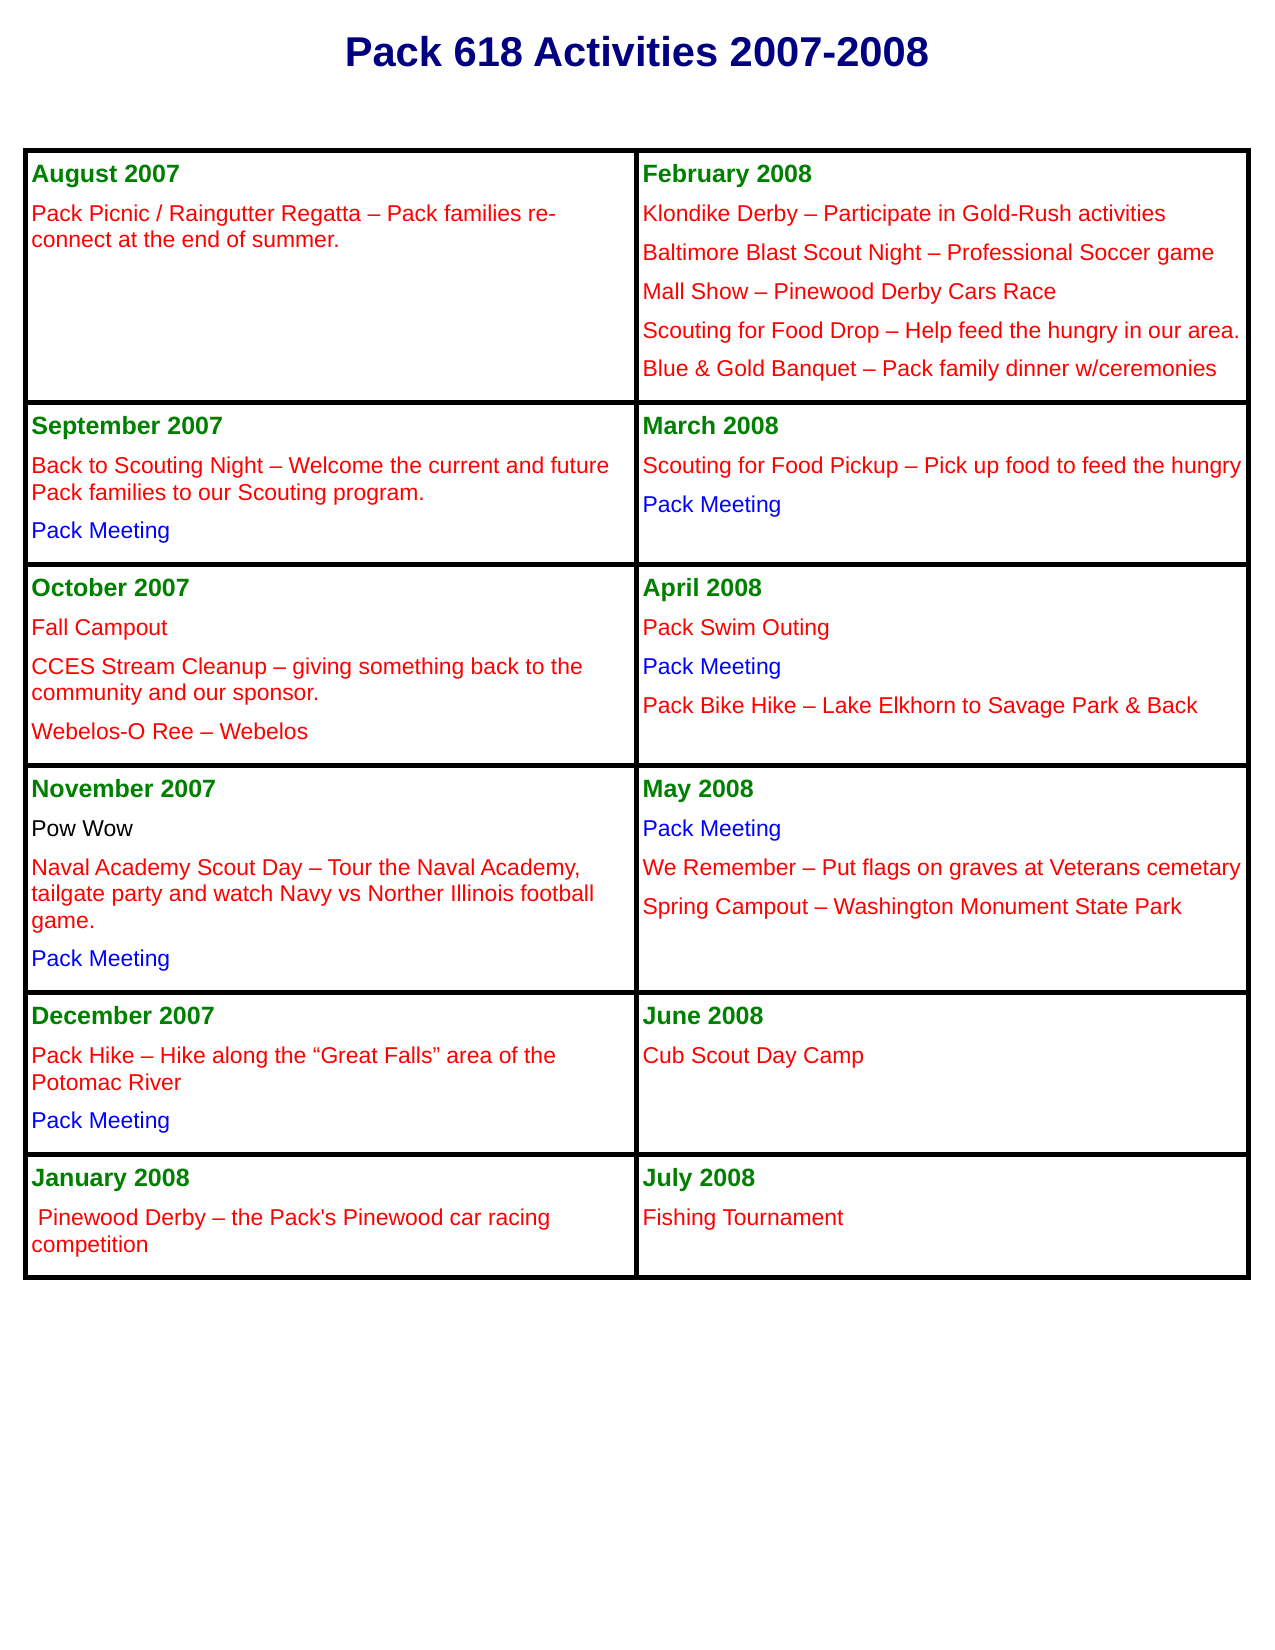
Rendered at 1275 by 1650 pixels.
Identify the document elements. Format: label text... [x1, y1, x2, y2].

table_header August 2007 Pack Picnic / Raingutter Regatta – Pack families re-connect at the end of summer. [28, 153, 634, 400]
table_cell May 2008 Pack Meeting We Remember – Put flags on graves at Veterans cemetary Spring Campout – Washington Monument State Park [639, 768, 1246, 990]
table_cell March 2008 Scouting for Food Pickup – Pick up food to feed the hungry Pack Meeting [639, 405, 1246, 562]
table_cell June 2008 Cub Scout Day Camp [639, 995, 1246, 1152]
table_cell April 2008 Pack Swim Outing Pack Meeting Pack Bike Hike – Lake Elkhorn to Savage Park & Back [639, 567, 1246, 763]
table_cell September 2007 Back to Scouting Night – Welcome the current and future Pack families to our Scouting program. Pack Meeting [28, 405, 634, 562]
table_cell November 2007 Pow Wow Naval Academy Scout Day – Tour the Naval Academy, tailgate party and watch Navy vs Norther Illinois football game. Pack Meeting [28, 768, 634, 990]
table_cell July 2008 Fishing Tournament [639, 1157, 1246, 1275]
table_cell December 2007 Pack Hike – Hike along the “Great Falls” area of the Potomac River Pack Meeting [28, 995, 634, 1152]
table_cell January 2008 Pinewood Derby – the Pack's Pinewood car racing competition [28, 1157, 634, 1275]
table_header February 2008 Klondike Derby – Participate in Gold-Rush activities Baltimore Blast Scout Night – Professional Soccer game Mall Show – Pinewood Derby Cars Race Scouting for Food Drop – Help feed the hungry in our area. Blue & Gold Banquet – Pack family dinner w/ceremonies [639, 153, 1246, 400]
text Pack 618 Activities 2007-2008 [26, 27, 1248, 75]
table_cell October 2007 Fall Campout CCES Stream Cleanup – giving something back to the community and our sponsor. Webelos-O Ree – Webelos [28, 567, 634, 763]
